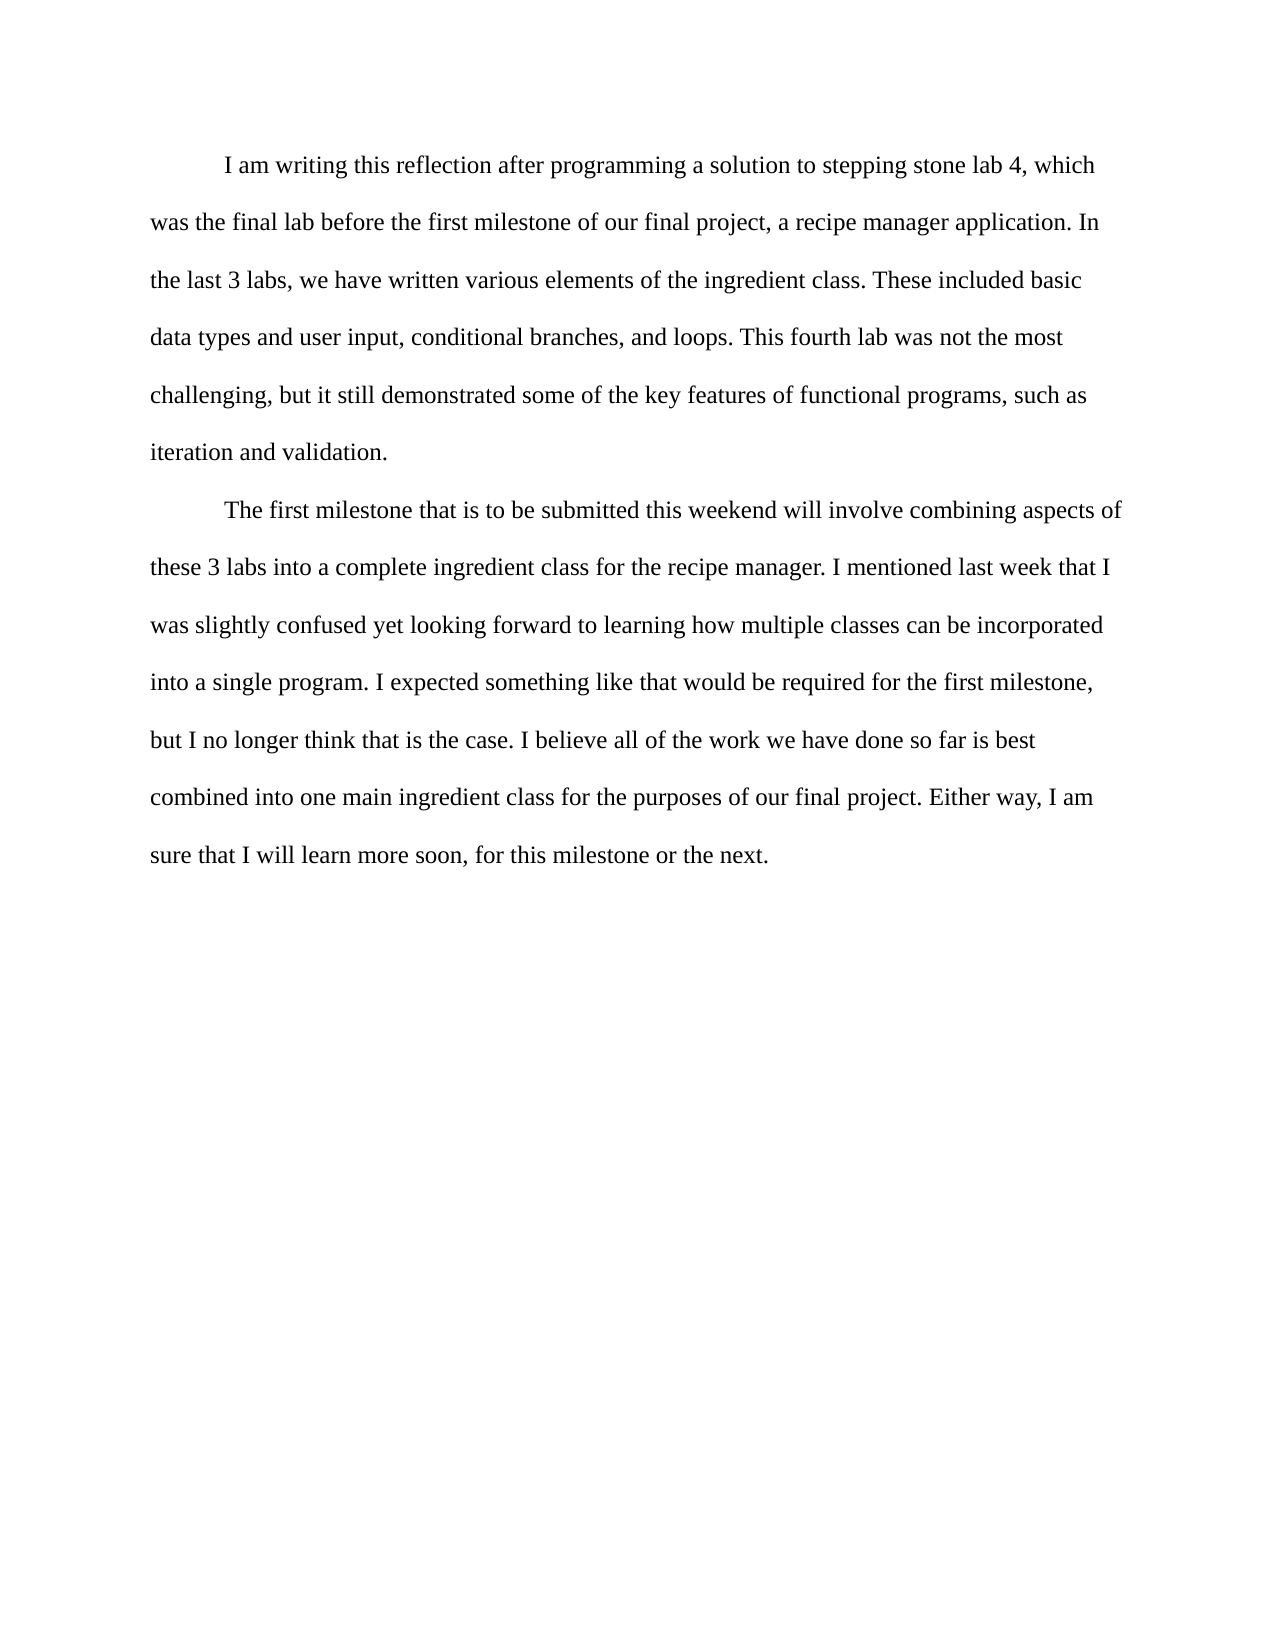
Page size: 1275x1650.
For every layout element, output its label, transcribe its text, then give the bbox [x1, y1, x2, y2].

text The first milestone that is to be submitted this weekend will involve combining aspects of these 3 labs into a complete ingredient class for the recipe manager. I mentioned last week that I was slightly confused yet looking forward to learning how multiple classes can be incorporated into a single program. I expected something like that would be required for the first milestone, but I no longer think that is the case. I believe all of the work we have done so far is best combined into one main ingredient class for the purposes of our final project. Either way, I am sure that I will learn more soon, for this milestone or the next. [150, 495, 1125, 869]
text I am writing this reflection after programming a solution to stepping stone lab 4, which was the final lab before the first milestone of our final project, a recipe manager application. In the last 3 labs, we have written various elements of the ingredient class. These included basic data types and user input, conditional branches, and loops. This fourth lab was not the most challenging, but it still demonstrated some of the key features of functional programs, such as iteration and validation. [150, 150, 1125, 466]
